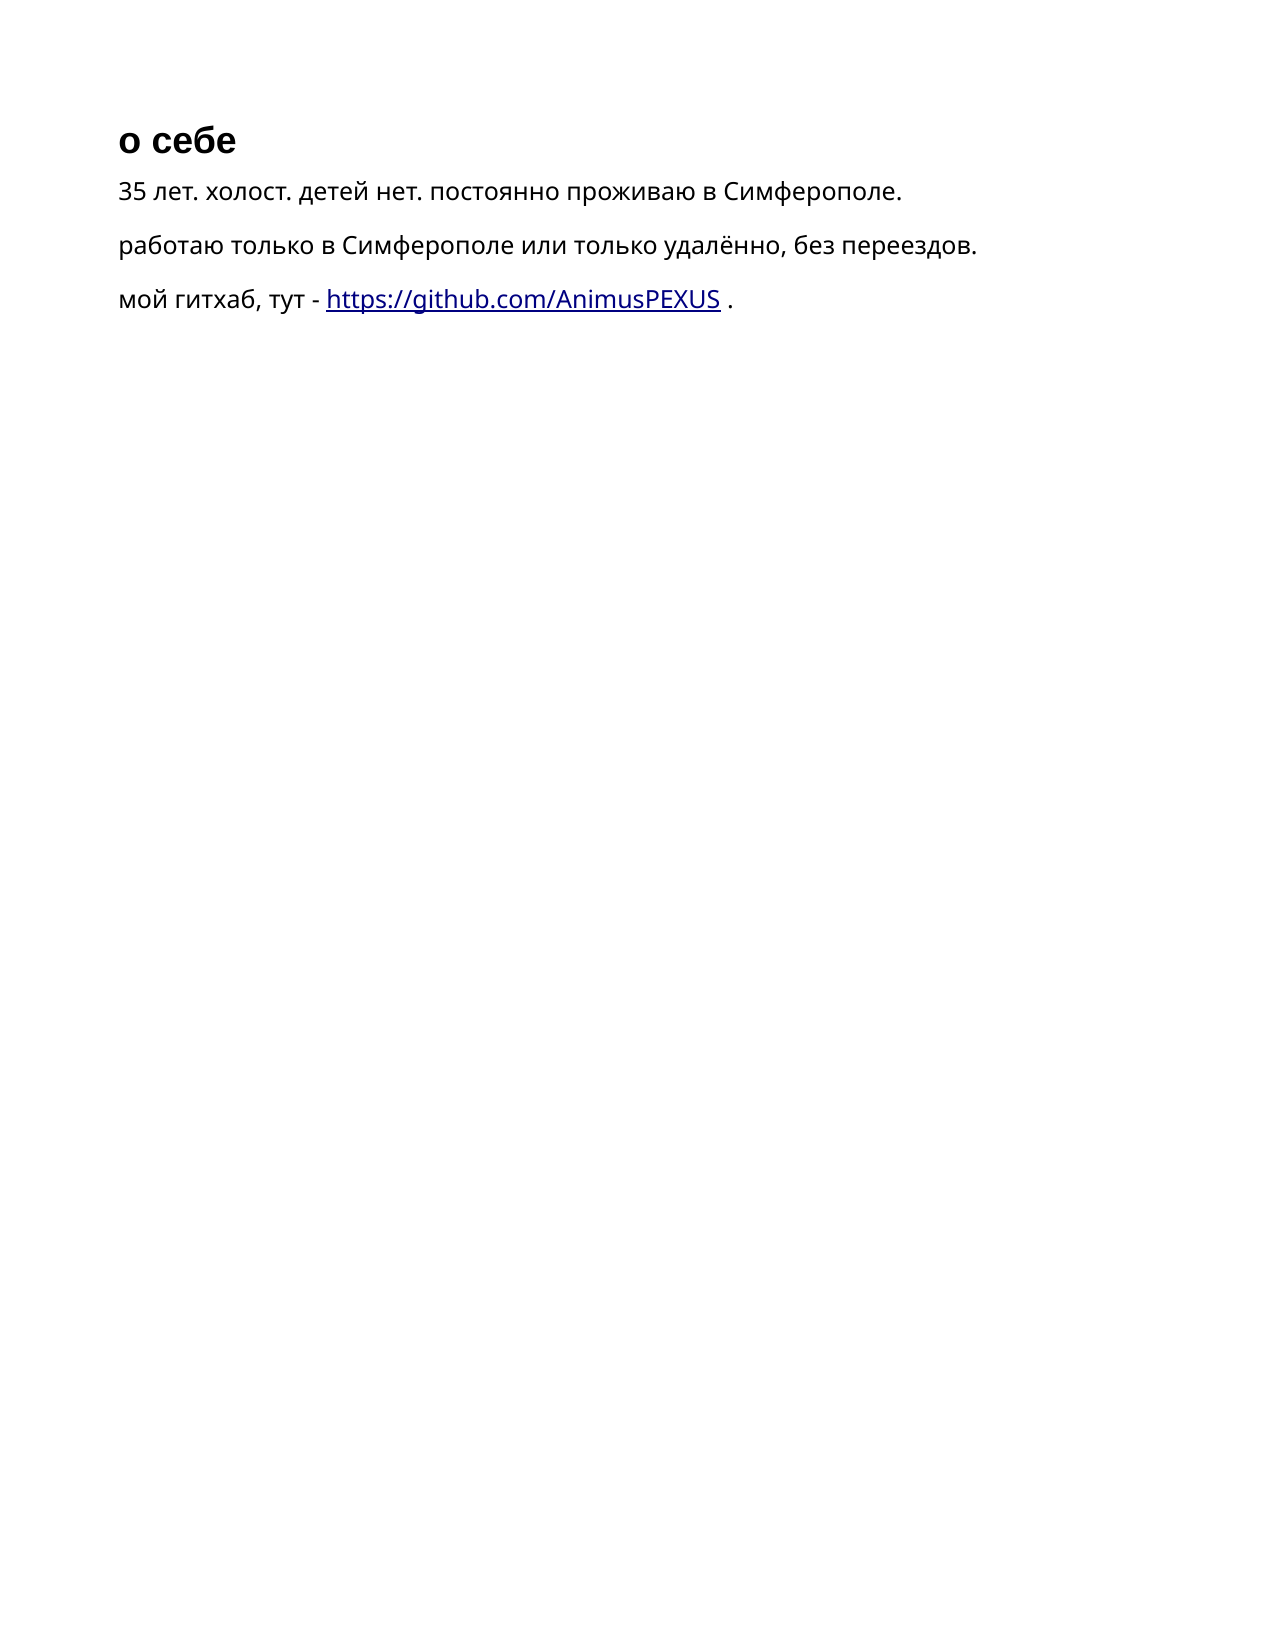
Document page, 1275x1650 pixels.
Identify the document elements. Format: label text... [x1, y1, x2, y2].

subtitle о себе [118, 118, 1157, 161]
text работаю только в Симферополе или только удалённо, без переездов. [118, 227, 1157, 262]
text мой гитхаб, тут - https://github.com/AnimusPEXUS . [118, 281, 1157, 315]
text 35 лет. холост. детей нет. постоянно проживаю в Симферополе. [118, 174, 1157, 208]
